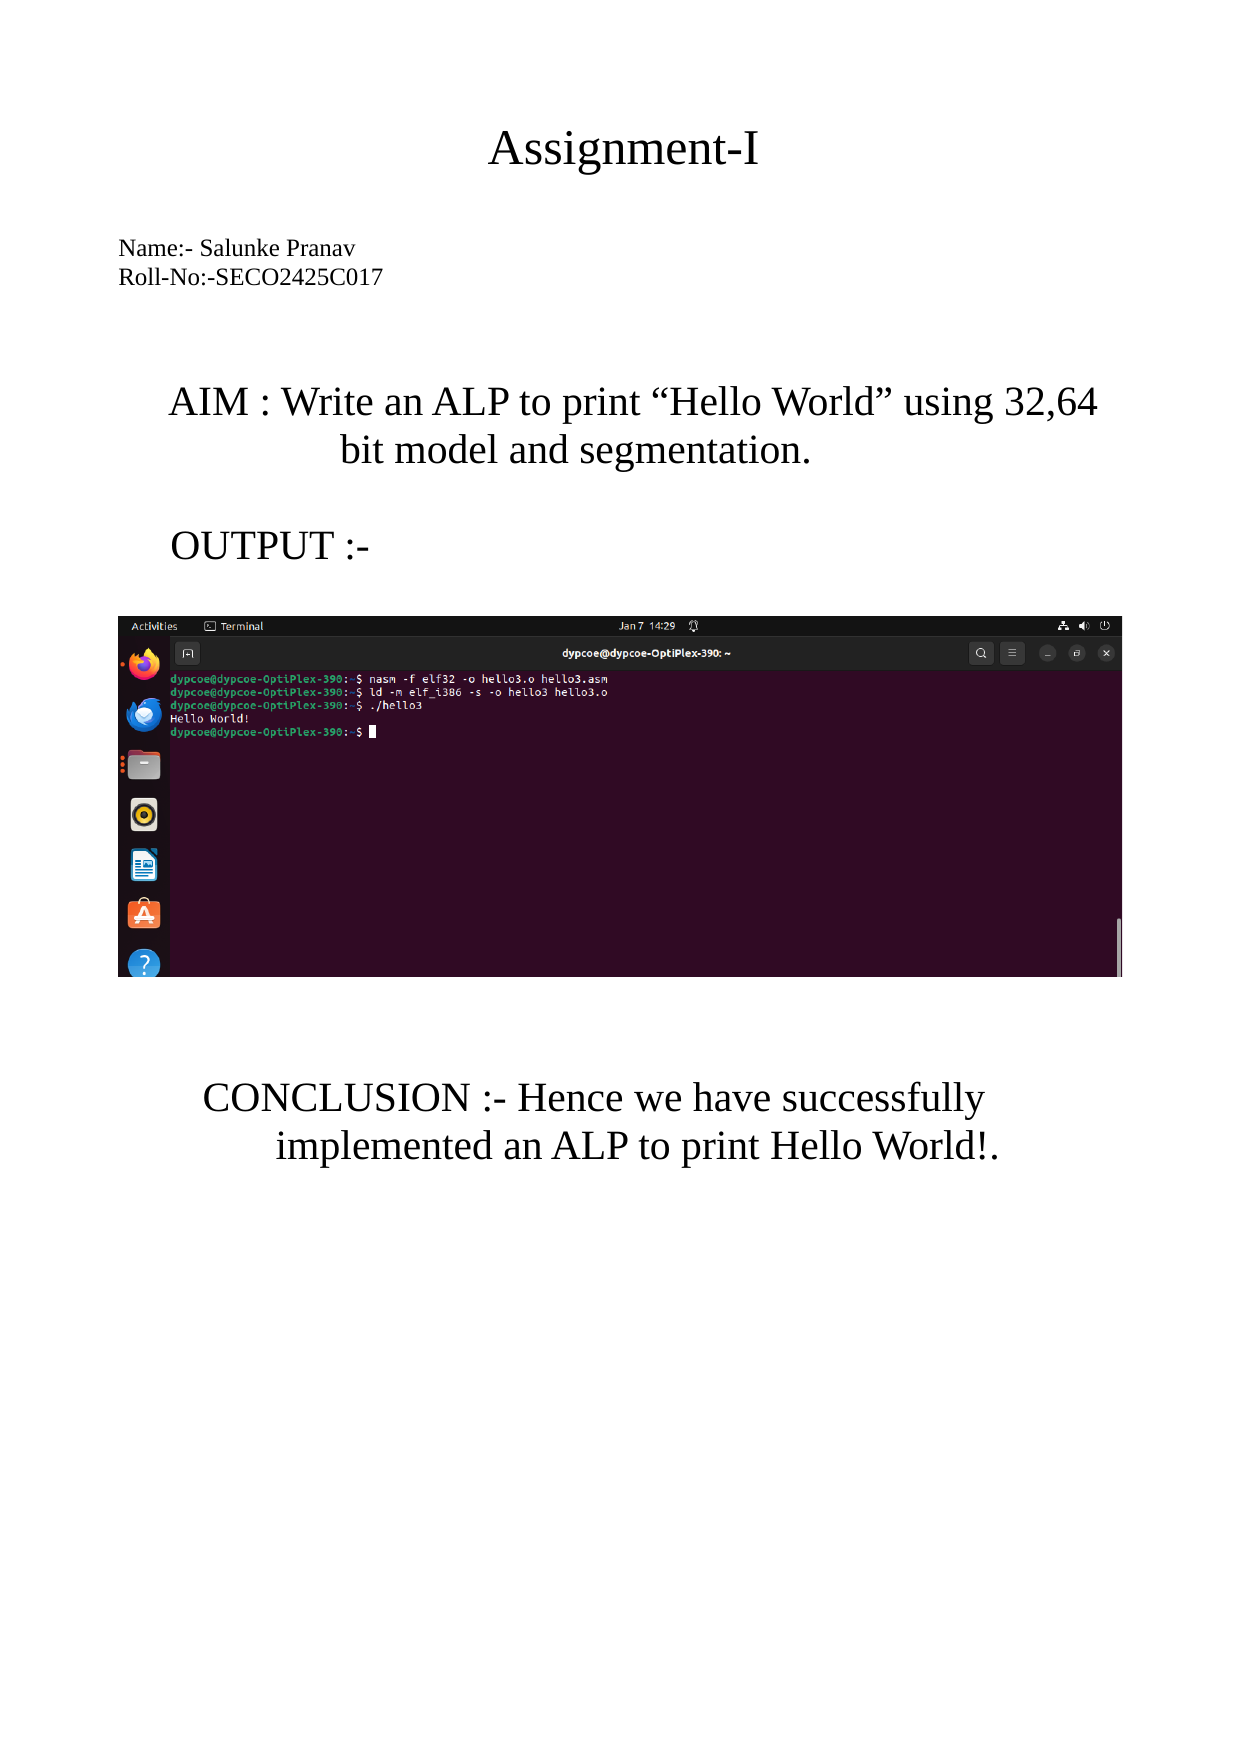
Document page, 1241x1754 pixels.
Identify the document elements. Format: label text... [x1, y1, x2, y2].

text Name:- Salunke Pranav [118, 233, 1122, 262]
text AIM : Write an ALP to print “Hello World” using 32,64 bit model and segmentation. [118, 377, 1122, 473]
text Roll-No:-SECO2425C017 [118, 262, 1122, 291]
text OUTPUT :- [118, 521, 1122, 568]
picture [118, 616, 1123, 977]
text Assignment-I [118, 118, 1122, 176]
text CONCLUSION :- Hence we have successfully implemented an ALP to print Hello World!. [118, 977, 1122, 1168]
